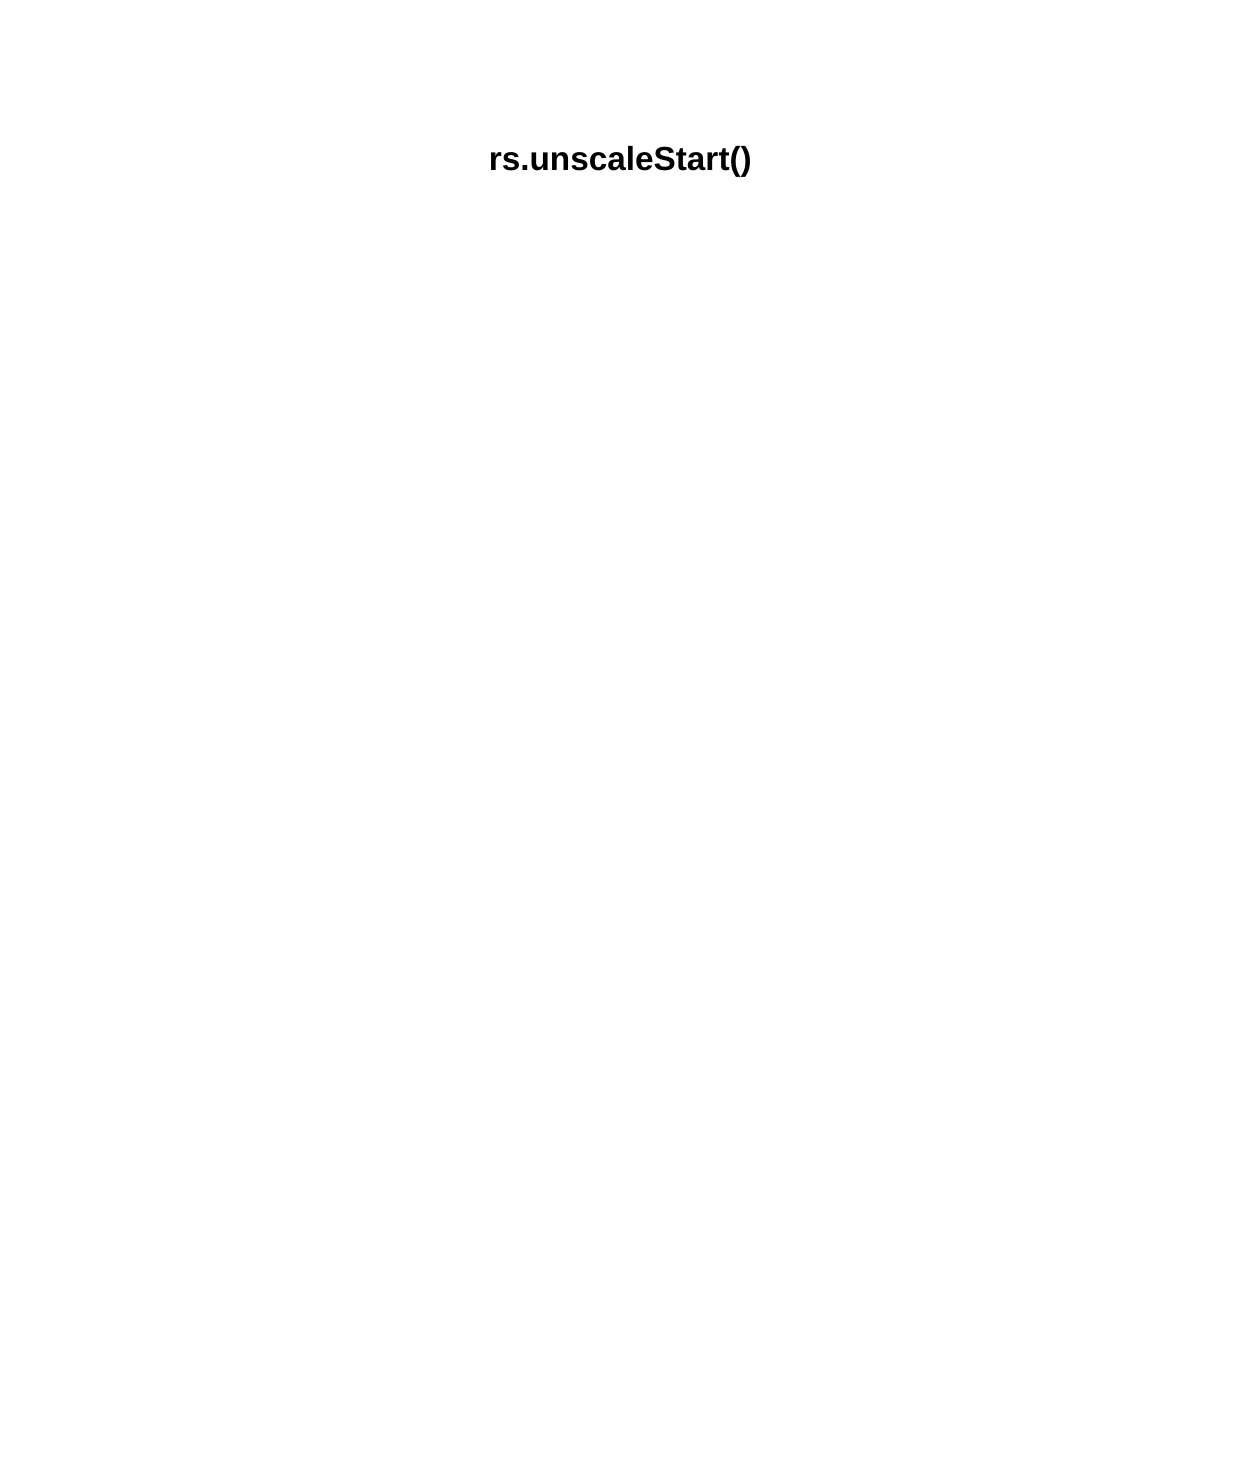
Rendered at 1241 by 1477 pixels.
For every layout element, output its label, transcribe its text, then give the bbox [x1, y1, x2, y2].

subtitle rs.unscaleStart() [118, 139, 1122, 177]
